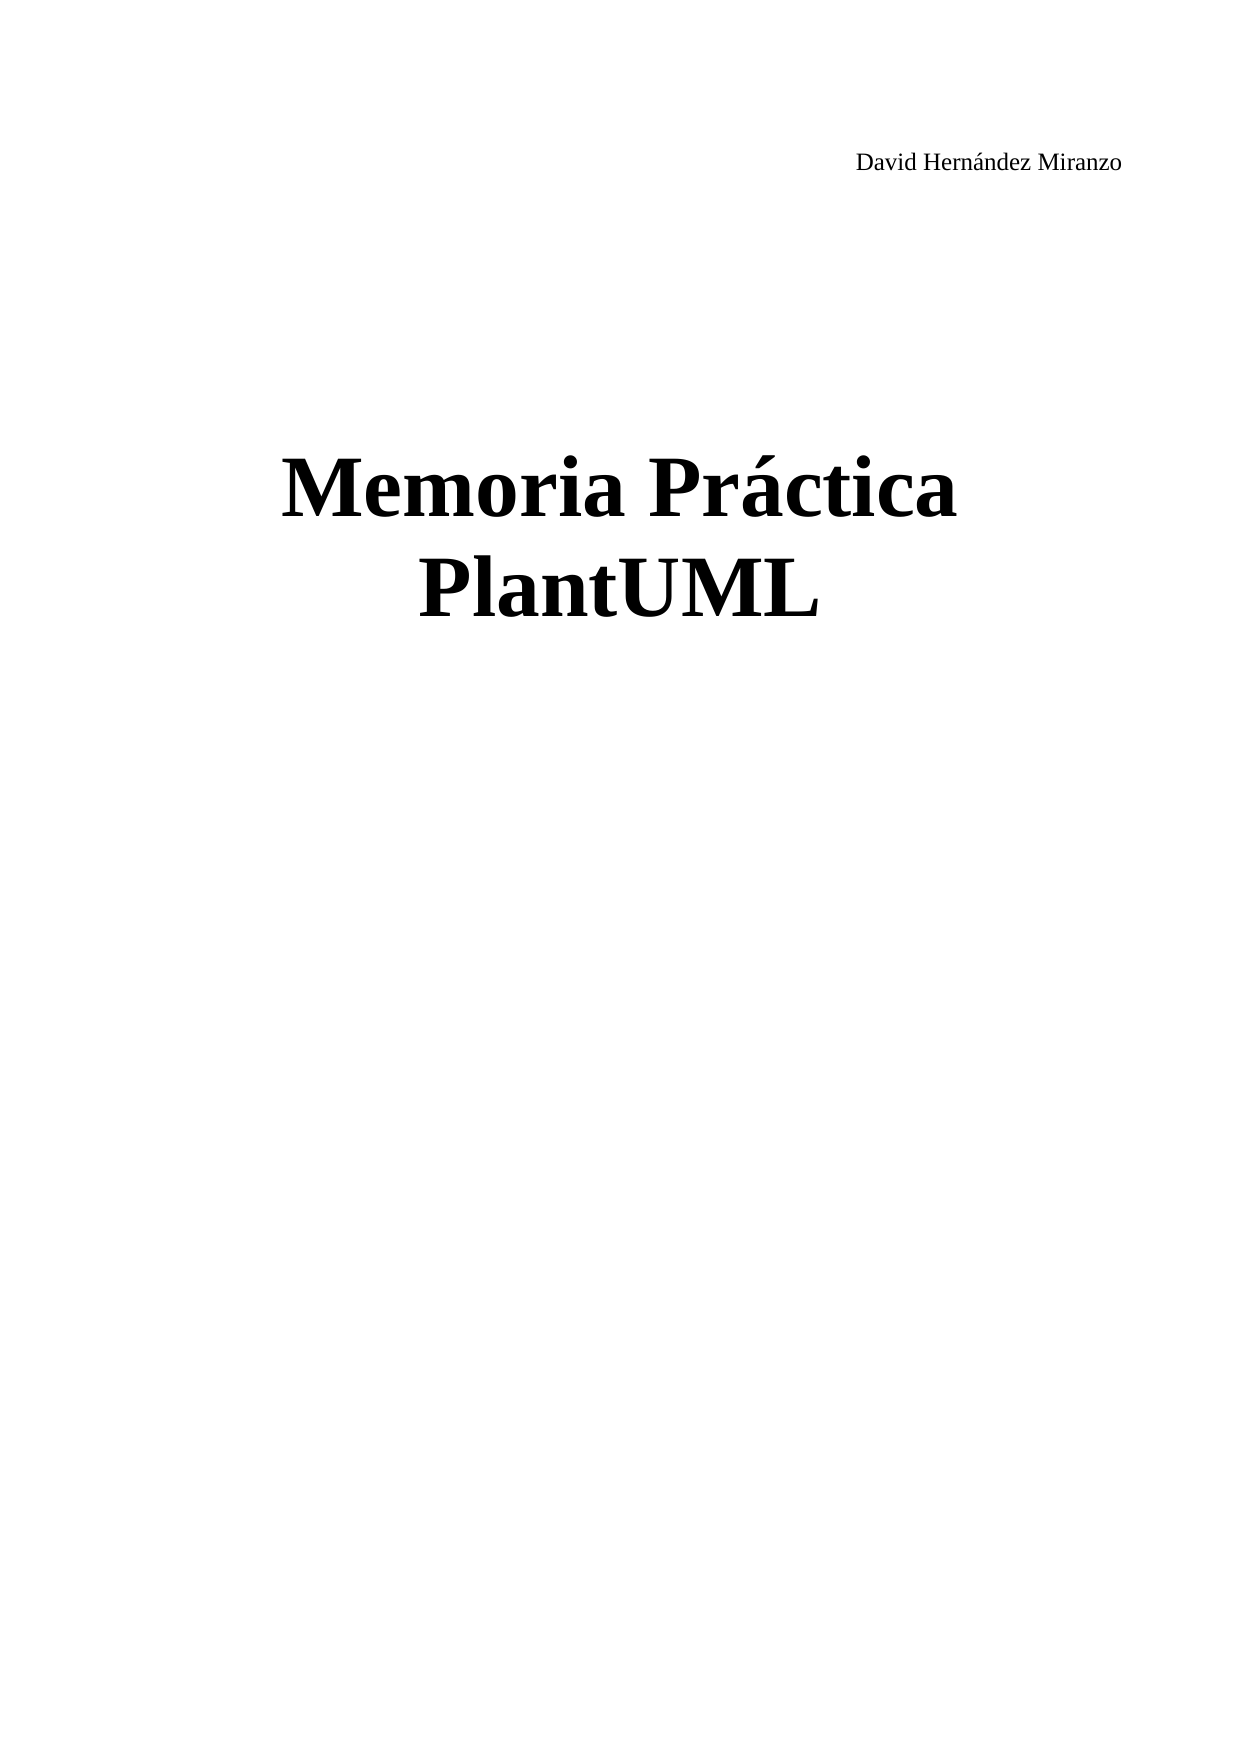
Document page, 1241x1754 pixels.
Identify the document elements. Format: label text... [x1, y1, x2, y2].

text Memoria Práctica PlantUML [118, 434, 1122, 636]
text David Hernández Miranzo [118, 147, 1122, 176]
